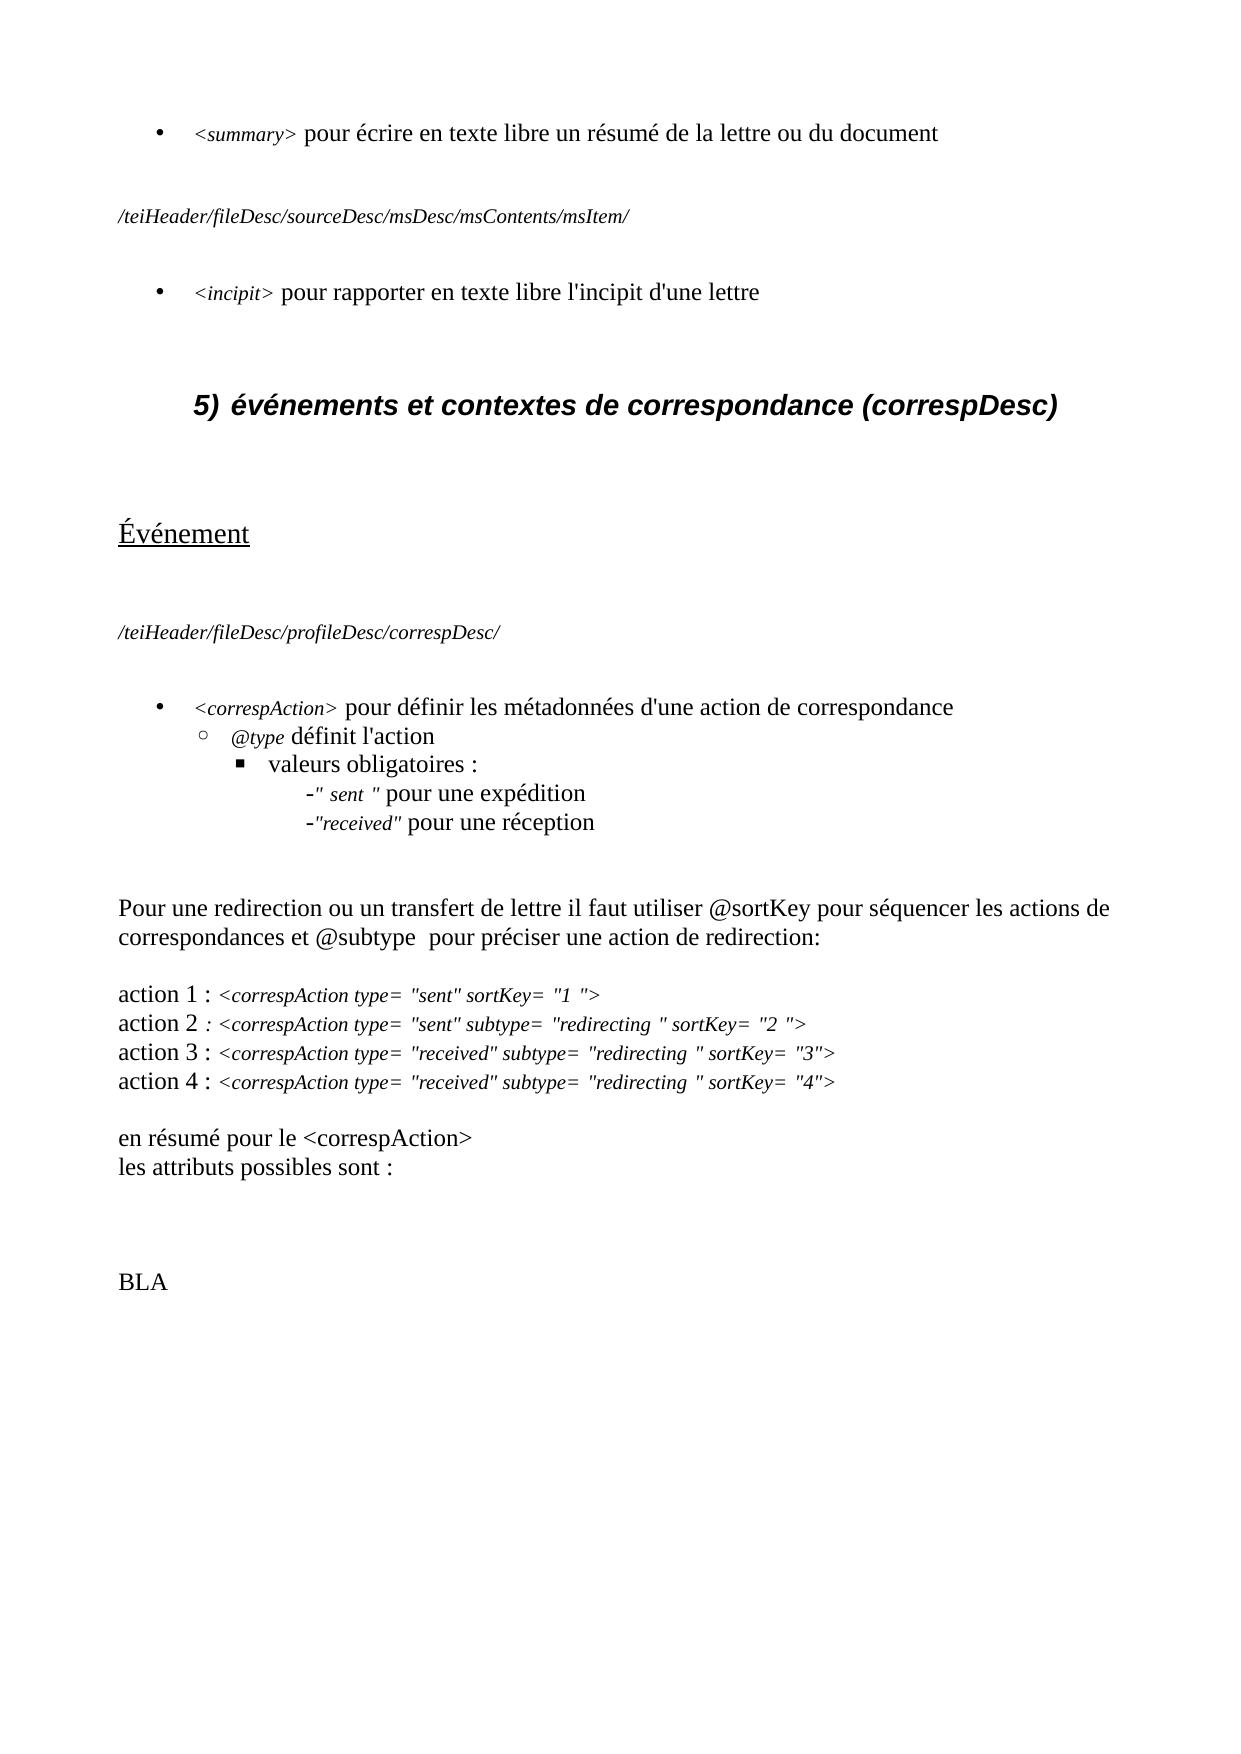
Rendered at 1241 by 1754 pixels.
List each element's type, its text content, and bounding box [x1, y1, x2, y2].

list <summary> pour écrire en texte libre un résumé de la lettre ou du document [156, 118, 1122, 147]
list @type définit l'action [193, 721, 1122, 749]
text Pour une redirection ou un transfert de lettre il faut utiliser @sortKey pour séquencer les actions de correspondances et @subtype pour préciser une action de redirection: [118, 893, 1122, 951]
text /teiHeader/fileDesc/sourceDesc/msDesc/msContents/msItem/ [118, 204, 1122, 228]
text les attributs possibles sont : [118, 1152, 1122, 1181]
text BLA [118, 1267, 1122, 1296]
text en résumé pour le <correspAction> [118, 1123, 1122, 1152]
list -"received" pour une réception [268, 807, 1122, 836]
subtitle événements et contextes de correspondance (correspDesc) [193, 388, 1122, 421]
text action 4 : <correspAction type= "received" subtype= "redirecting " sortKey= "4"> [118, 1066, 1122, 1094]
text action 1 : <correspAction type= "sent" sortKey= "1 "> [118, 979, 1122, 1008]
list -" sent " pour une expédition [268, 778, 1122, 807]
list <correspAction> pour définir les métadonnées d'une action de correspondance [156, 692, 1122, 721]
text action 2 : <correspAction type= "sent" subtype= "redirecting " sortKey= "2 "> [118, 1008, 1122, 1037]
text action 3 : <correspAction type= "received" subtype= "redirecting " sortKey= "3"> [118, 1037, 1122, 1066]
list <incipit> pour rapporter en texte libre l'incipit d'une lettre [156, 277, 1122, 305]
subtitle Événement [118, 516, 1122, 550]
text /teiHeader/fileDesc/profileDesc/correspDesc/ [118, 620, 1122, 644]
list valeurs obligatoires : [231, 749, 1122, 778]
